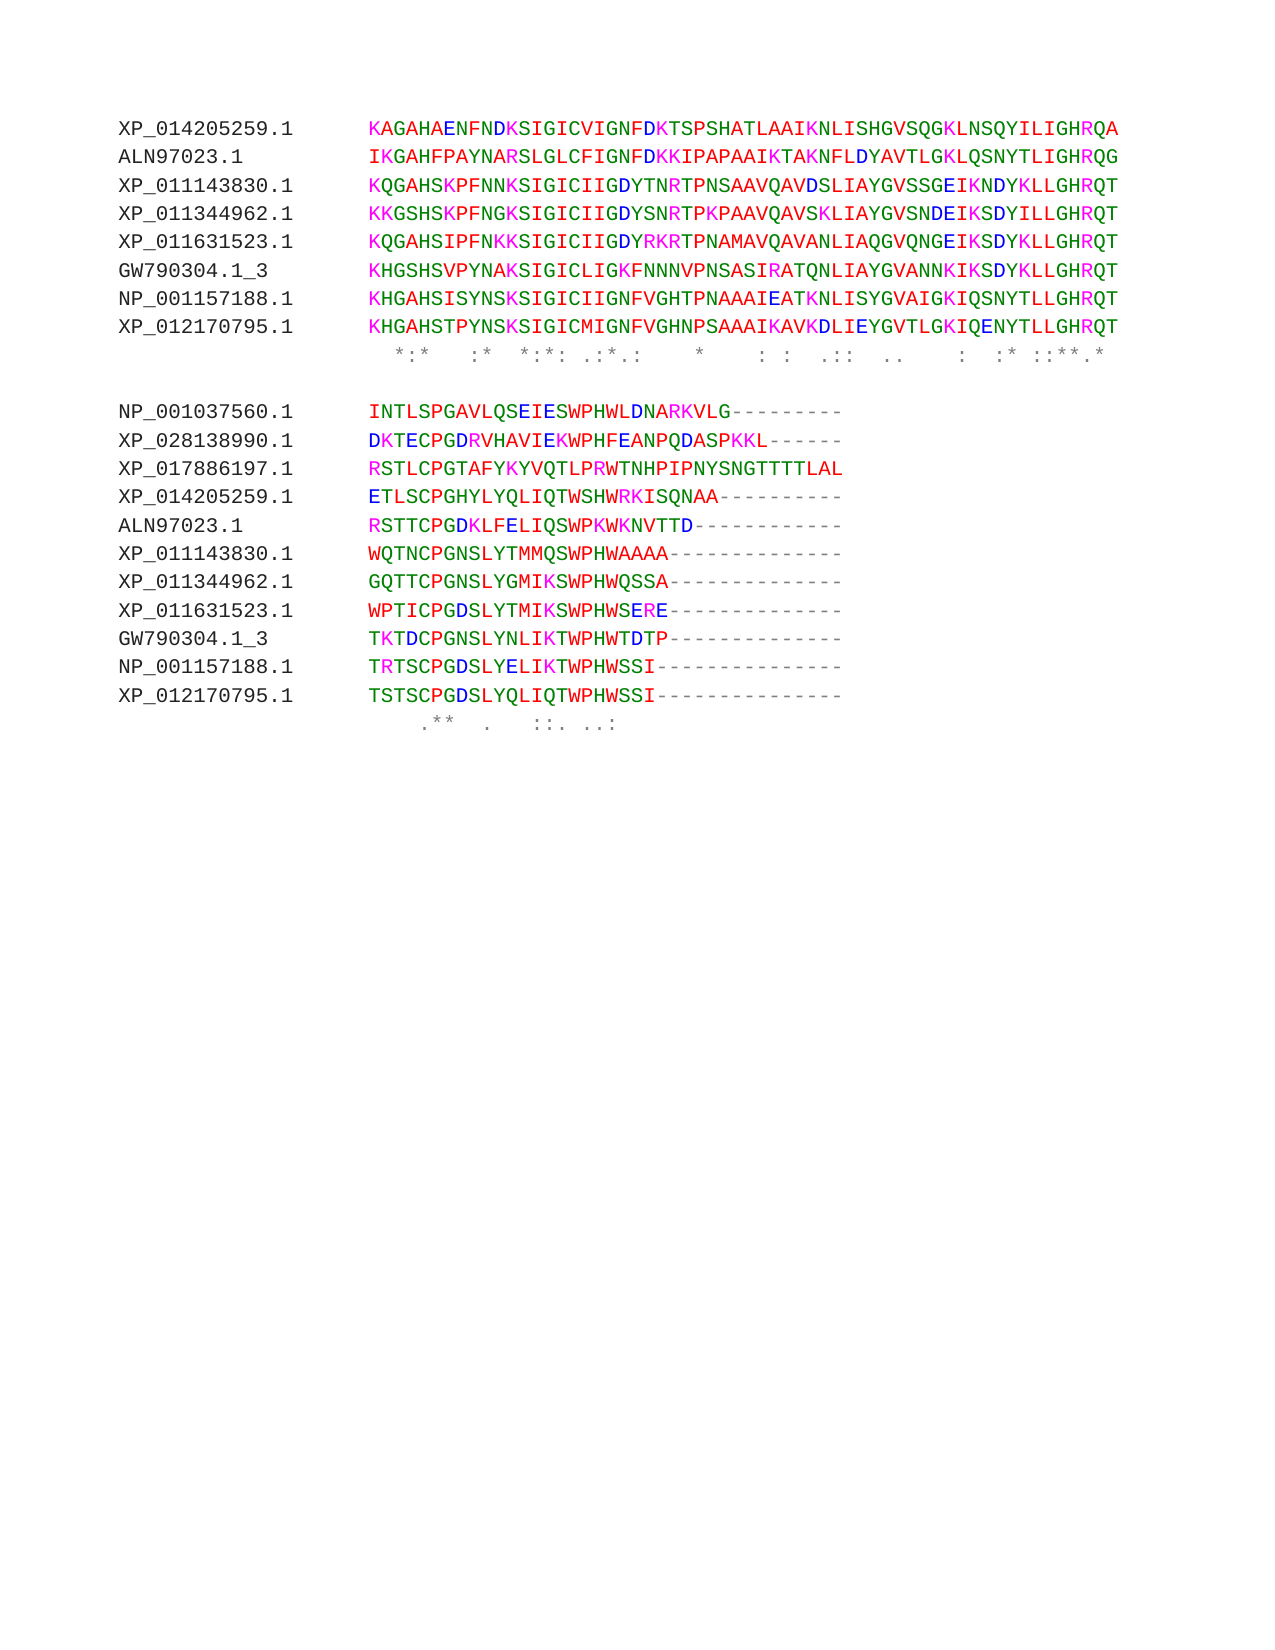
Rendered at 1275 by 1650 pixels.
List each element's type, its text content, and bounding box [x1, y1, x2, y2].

text NP_001157188.1 KHGAHSISYNSKSIGICIIGNFVGHTPNAAAIEATKNLISYGVAIGKIQSNYTLLGHRQT [118, 288, 1157, 312]
text XP_011143830.1 KQGAHSKPFNNKSIGICIIGDYTNRTPNSAAVQAVDSLIAYGVSSGEIKNDYKLLGHRQT [118, 175, 1157, 198]
text GW790304.1_3 KHGSHSVPYNAKSIGICLIGKFNNNVPNSASIRATQNLIAYGVANNKIKSDYKLLGHRQT [118, 260, 1157, 283]
text XP_028138990.1 DKTECPGDRVHAVIEKWPHFEANPQDASPKKL------ [118, 430, 1157, 453]
text NP_001157188.1 TRTSCPGDSLYELIKTWPHWSSI--------------- [118, 656, 1157, 680]
text *:* :* *:*: .:*.: * : : .:: .. : :* ::**.* [118, 345, 1157, 368]
text XP_011344962.1 GQTTCPGNSLYGMIKSWPHWQSSA-------------- [118, 571, 1157, 595]
text ALN97023.1 RSTTCPGDKLFELIQSWPKWKNVTTD------------ [118, 515, 1157, 538]
text XP_012170795.1 KHGAHSTPYNSKSIGICMIGNFVGHNPSAAAIKAVKDLIEYGVTLGKIQENYTLLGHRQT [118, 316, 1157, 340]
text XP_014205259.1 ETLSCPGHYLYQLIQTWSHWRKISQNAA---------- [118, 486, 1157, 510]
text GW790304.1_3 TKTDCPGNSLYNLIKTWPHWTDTP-------------- [118, 628, 1157, 652]
text XP_011143830.1 WQTNCPGNSLYTMMQSWPHWAAAA-------------- [118, 543, 1157, 567]
text XP_011631523.1 WPTICPGDSLYTMIKSWPHWSERE-------------- [118, 600, 1157, 623]
text XP_011344962.1 KKGSHSKPFNGKSIGICIIGDYSNRTPKPAAVQAVSKLIAYGVSNDEIKSDYILLGHRQT [118, 203, 1157, 227]
text XP_011631523.1 KQGAHSIPFNKKSIGICIIGDYRKRTPNAMAVQAVANLIAQGVQNGEIKSDYKLLGHRQT [118, 231, 1157, 255]
text .** . ::. ..: [118, 713, 1157, 737]
text XP_017886197.1 RSTLCPGTAFYKYVQTLPRWTNHPIPNYSNGTTTTLAL [118, 458, 1157, 482]
text XP_014205259.1 KAGAHAENFNDKSIGICVIGNFDKTSPSHATLAAIKNLISHGVSQGKLNSQYILIGHRQA [118, 118, 1157, 142]
text XP_012170795.1 TSTSCPGDSLYQLIQTWPHWSSI--------------- [118, 685, 1157, 708]
text NP_001037560.1 INTLSPGAVLQSEIESWPHWLDNARKVLG--------- [118, 401, 1157, 425]
text ALN97023.1 IKGAHFPAYNARSLGLCFIGNFDKKIPAPAAIKTAKNFLDYAVTLGKLQSNYTLIGHRQG [118, 146, 1157, 170]
